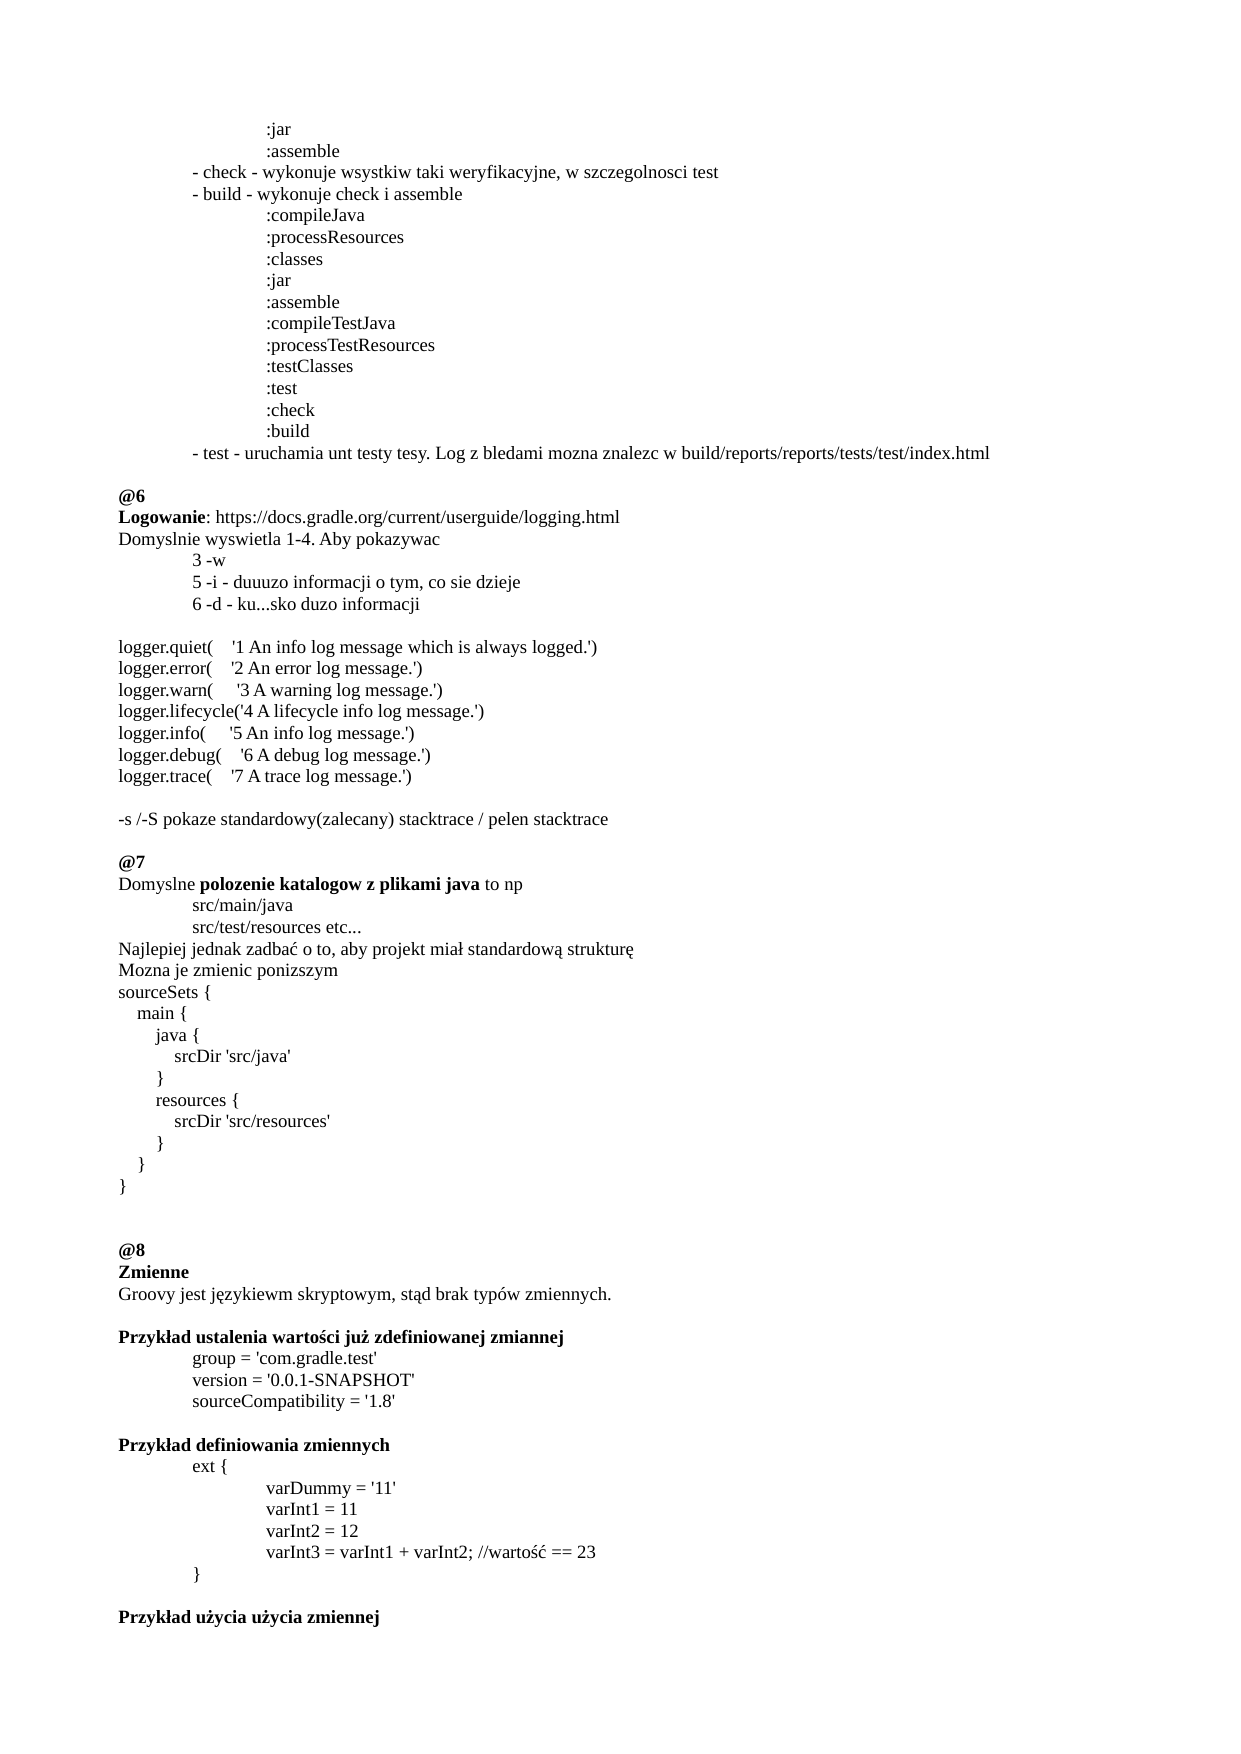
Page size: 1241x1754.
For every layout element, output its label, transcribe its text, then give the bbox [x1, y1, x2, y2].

text 3 -w [118, 549, 1122, 571]
text Domyslnie wyswietla 1-4. Aby pokazywac [118, 528, 1122, 549]
text } [118, 1175, 1122, 1196]
text Przykład użycia użycia zmiennej [118, 1606, 1122, 1627]
text :test [118, 377, 1122, 398]
text version = '0.0.1-SNAPSHOT' [118, 1369, 1122, 1390]
text } [118, 1563, 1122, 1584]
text Domyslne polozenie katalogow z plikami java to np [118, 873, 1122, 894]
text - test - uruchamia unt testy tesy. Log z bledami mozna znalezc w build/reports/reports/tests/test/index.html [118, 442, 1122, 463]
text :build [118, 420, 1122, 442]
text src/main/java [118, 894, 1122, 916]
text java { [118, 1024, 1122, 1045]
text Najlepiej jednak zadbać o to, aby projekt miał standardową strukturę [118, 937, 1122, 959]
text - check - wykonuje wsystkiw taki weryfikacyjne, w szczegolnosci test [118, 161, 1122, 183]
text varInt3 = varInt1 + varInt2; //wartość == 23 [118, 1541, 1122, 1563]
text varInt2 = 12 [118, 1520, 1122, 1541]
text :processResources [118, 226, 1122, 247]
text ext { [118, 1455, 1122, 1477]
text } [118, 1067, 1122, 1088]
text sourceCompatibility = '1.8' [118, 1390, 1122, 1412]
text - build - wykonuje check i assemble [118, 183, 1122, 204]
text Groovy jest językiewm skryptowym, stąd brak typów zmiennych. [118, 1282, 1122, 1304]
text logger.warn( '3 A warning log message.') [118, 679, 1122, 700]
text logger.debug( '6 A debug log message.') [118, 743, 1122, 765]
text varInt1 = 11 [118, 1498, 1122, 1520]
text :assemble [118, 291, 1122, 312]
text -s /-S pokaze standardowy(zalecany) stacktrace / pelen stacktrace [118, 808, 1122, 830]
text :classes [118, 247, 1122, 269]
text :jar [118, 269, 1122, 291]
text group = 'com.gradle.test' [118, 1347, 1122, 1369]
text :compileTestJava [118, 312, 1122, 334]
text :processTestResources [118, 334, 1122, 355]
text @7 [118, 851, 1122, 873]
text src/test/resources etc... [118, 916, 1122, 937]
text :check [118, 398, 1122, 420]
text Logowanie: https://docs.gradle.org/current/userguide/logging.html [118, 506, 1122, 528]
text logger.trace( '7 A trace log message.') [118, 765, 1122, 787]
text } [118, 1153, 1122, 1175]
text :compileJava [118, 204, 1122, 226]
text logger.quiet( '1 An info log message which is always logged.') [118, 636, 1122, 657]
text Zmienne [118, 1261, 1122, 1282]
text @8 [118, 1239, 1122, 1261]
text logger.info( '5 An info log message.') [118, 722, 1122, 743]
text varDummy = '11' [118, 1477, 1122, 1498]
text 5 -i - duuuzo informacji o tym, co sie dzieje [118, 571, 1122, 592]
text srcDir 'src/resources' [118, 1110, 1122, 1132]
text Przykład definiowania zmiennych [118, 1433, 1122, 1455]
text resources { [118, 1088, 1122, 1110]
text :jar [118, 118, 1122, 140]
text Przykład ustalenia wartości już zdefiniowanej zmiannej [118, 1326, 1122, 1347]
text main { [118, 1002, 1122, 1024]
text } [118, 1132, 1122, 1153]
text Mozna je zmienic ponizszym [118, 959, 1122, 981]
text :assemble [118, 140, 1122, 161]
text logger.lifecycle('4 A lifecycle info log message.') [118, 700, 1122, 722]
text sourceSets { [118, 981, 1122, 1002]
text @6 [118, 485, 1122, 506]
text logger.error( '2 An error log message.') [118, 657, 1122, 679]
text :testClasses [118, 355, 1122, 377]
text 6 -d - ku...sko duzo informacji [118, 592, 1122, 614]
text srcDir 'src/java' [118, 1045, 1122, 1067]
